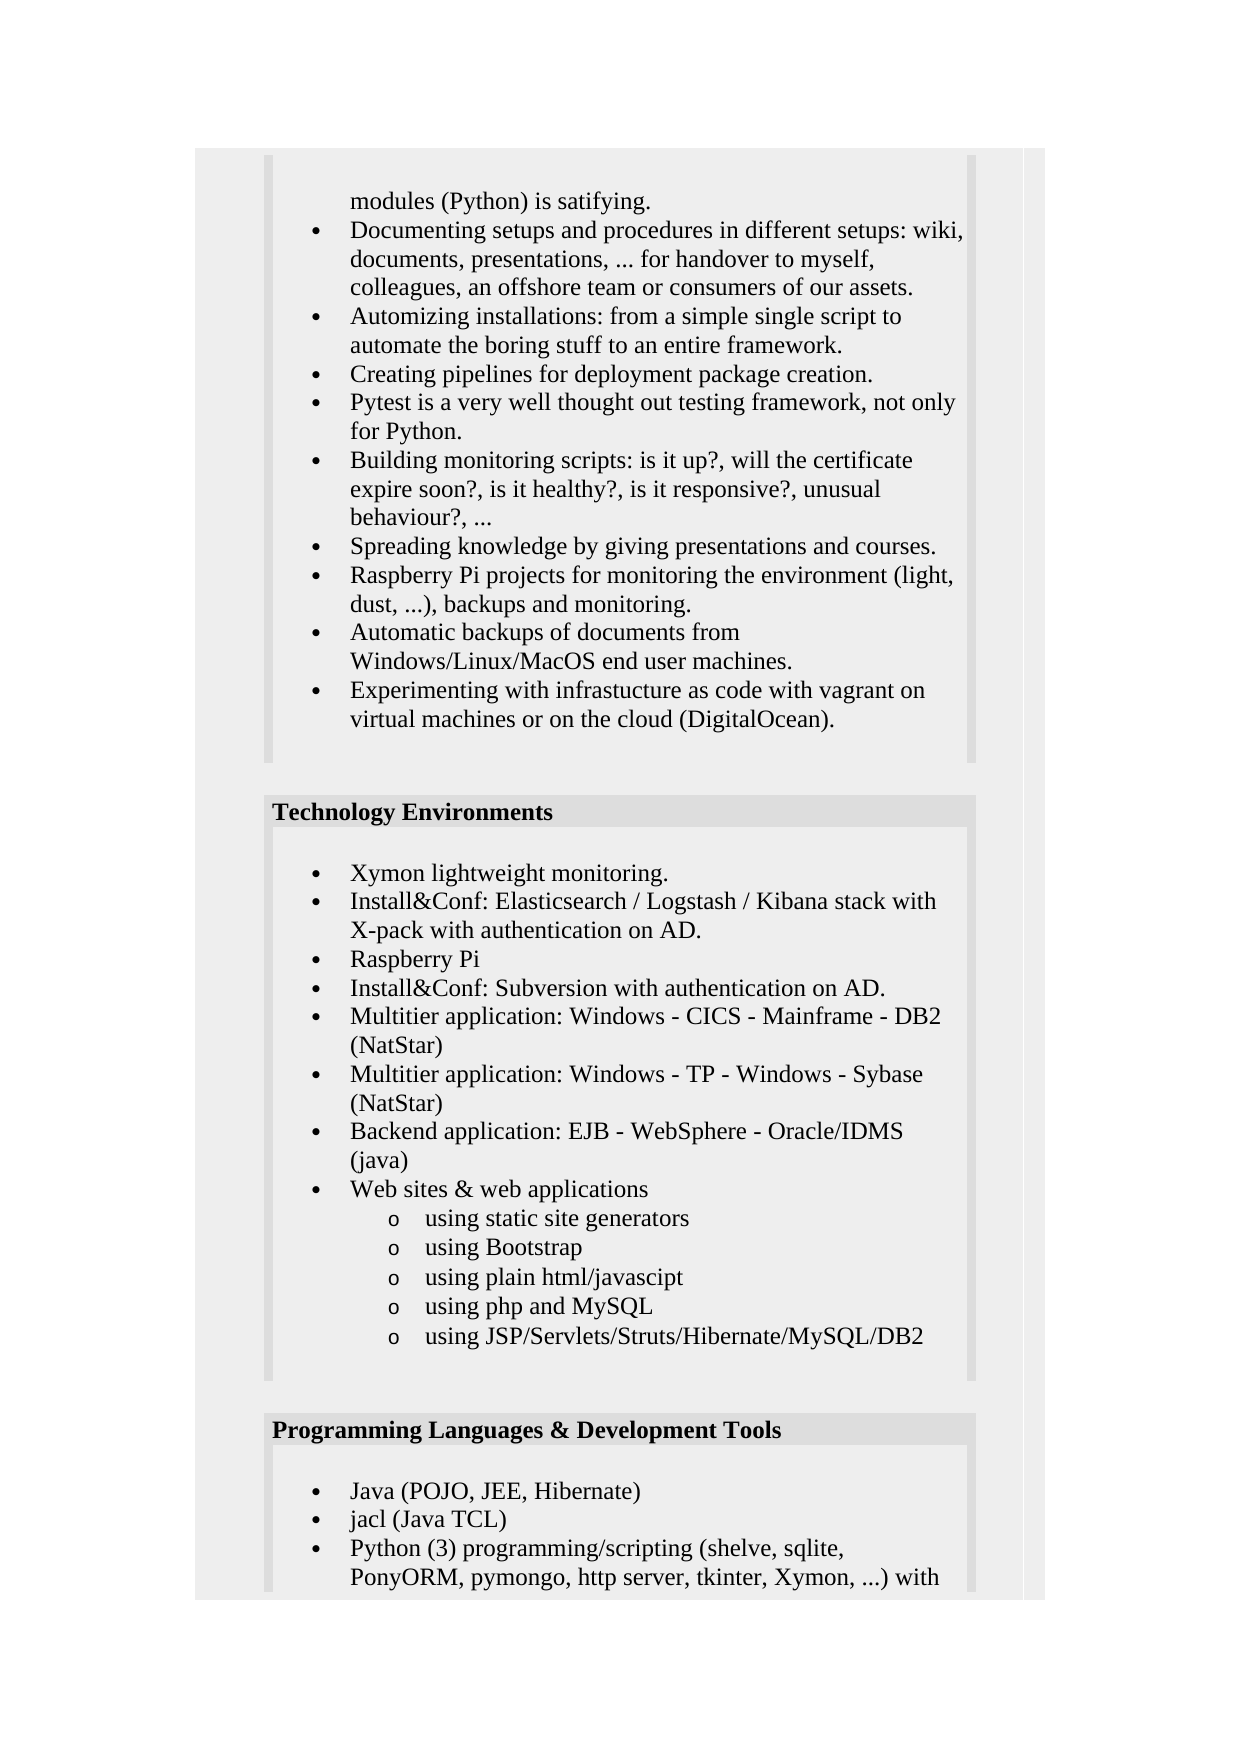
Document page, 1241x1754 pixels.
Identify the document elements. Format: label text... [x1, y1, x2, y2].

table_cell [967, 1445, 976, 1592]
table_cell [264, 1445, 273, 1592]
table_cell Technology Environments [264, 795, 976, 827]
table_cell The 'desired state' model of Ansible I find a strong principle. Ansible Tower is a nice layer around it taking care of structure and authorizations. Writing playbooks, roles and modules (Python) is satifying. Documenting setups and procedures in different setups: wiki, documents, presentations, ... for handover to myself, colleagues, an offshore team or consumers of our assets. Automizing installations: from a simple single script to automate the boring stuff to an entire framework. Creating pipelines for deployment package creation. Pytest is a very well thought out testing framework, not only for Python. Building monitoring scripts: is it up?, will the certificate expire soon?, is it healthy?, is it responsive?, unusual behaviour?, ... Spreading knowledge by giving presentations and courses. Raspberry Pi projects for monitoring the environment (light, dust, ...), backups and monitoring. Automatic backups of documents from Windows/Linux/MacOS end user machines. Experimenting with infrastucture as code with vagrant on virtual machines or on the cloud (DigitalOcean). [274, 155, 967, 763]
table_cell [1024, 148, 1045, 1600]
table_cell [217, 148, 1023, 1600]
table_cell [195, 148, 217, 1600]
table_cell [967, 155, 976, 763]
table_cell [264, 827, 273, 1381]
table_cell Programming Languages & Development Tools [264, 1413, 976, 1445]
table_cell [264, 763, 976, 795]
table_cell Xymon lightweight monitoring. Install&Conf: Elasticsearch / Logstash / Kibana stack with X-pack with authentication on AD. Raspberry Pi Install&Conf: Subversion with authentication on AD. Multitier application: Windows - CICS - Mainframe - DB2 (NatStar) Multitier application: Windows - TP - Windows - Sybase (NatStar) Backend application: EJB - WebSphere - Oracle/IDMS (java) Web sites & web applications using static site generators using Bootstrap using plain html/javascipt using php and MySQL using JSP/Servlets/Struts/Hibernate/MySQL/DB2 [274, 827, 967, 1381]
table_cell Java (POJO, JEE, Hibernate) jacl (Java TCL) Python (3) programming/scripting (shelve, sqlite, PonyORM, pymongo, http server, tkinter, Xymon, ...) with Pytest and coverage, jython Perl PHP NCL (NatStar/NatWeb) Visual Basic, GWBasic Basic C Shell scripting (ksh, bash, dos) (Turbo) Pascal HTML, JavaScript Versioning systems: git, CVS, Subversion, ClearCase, NSAConfig [274, 1445, 967, 1592]
table_cell [967, 827, 976, 1381]
table_cell [264, 1381, 976, 1413]
table_cell [264, 155, 273, 763]
